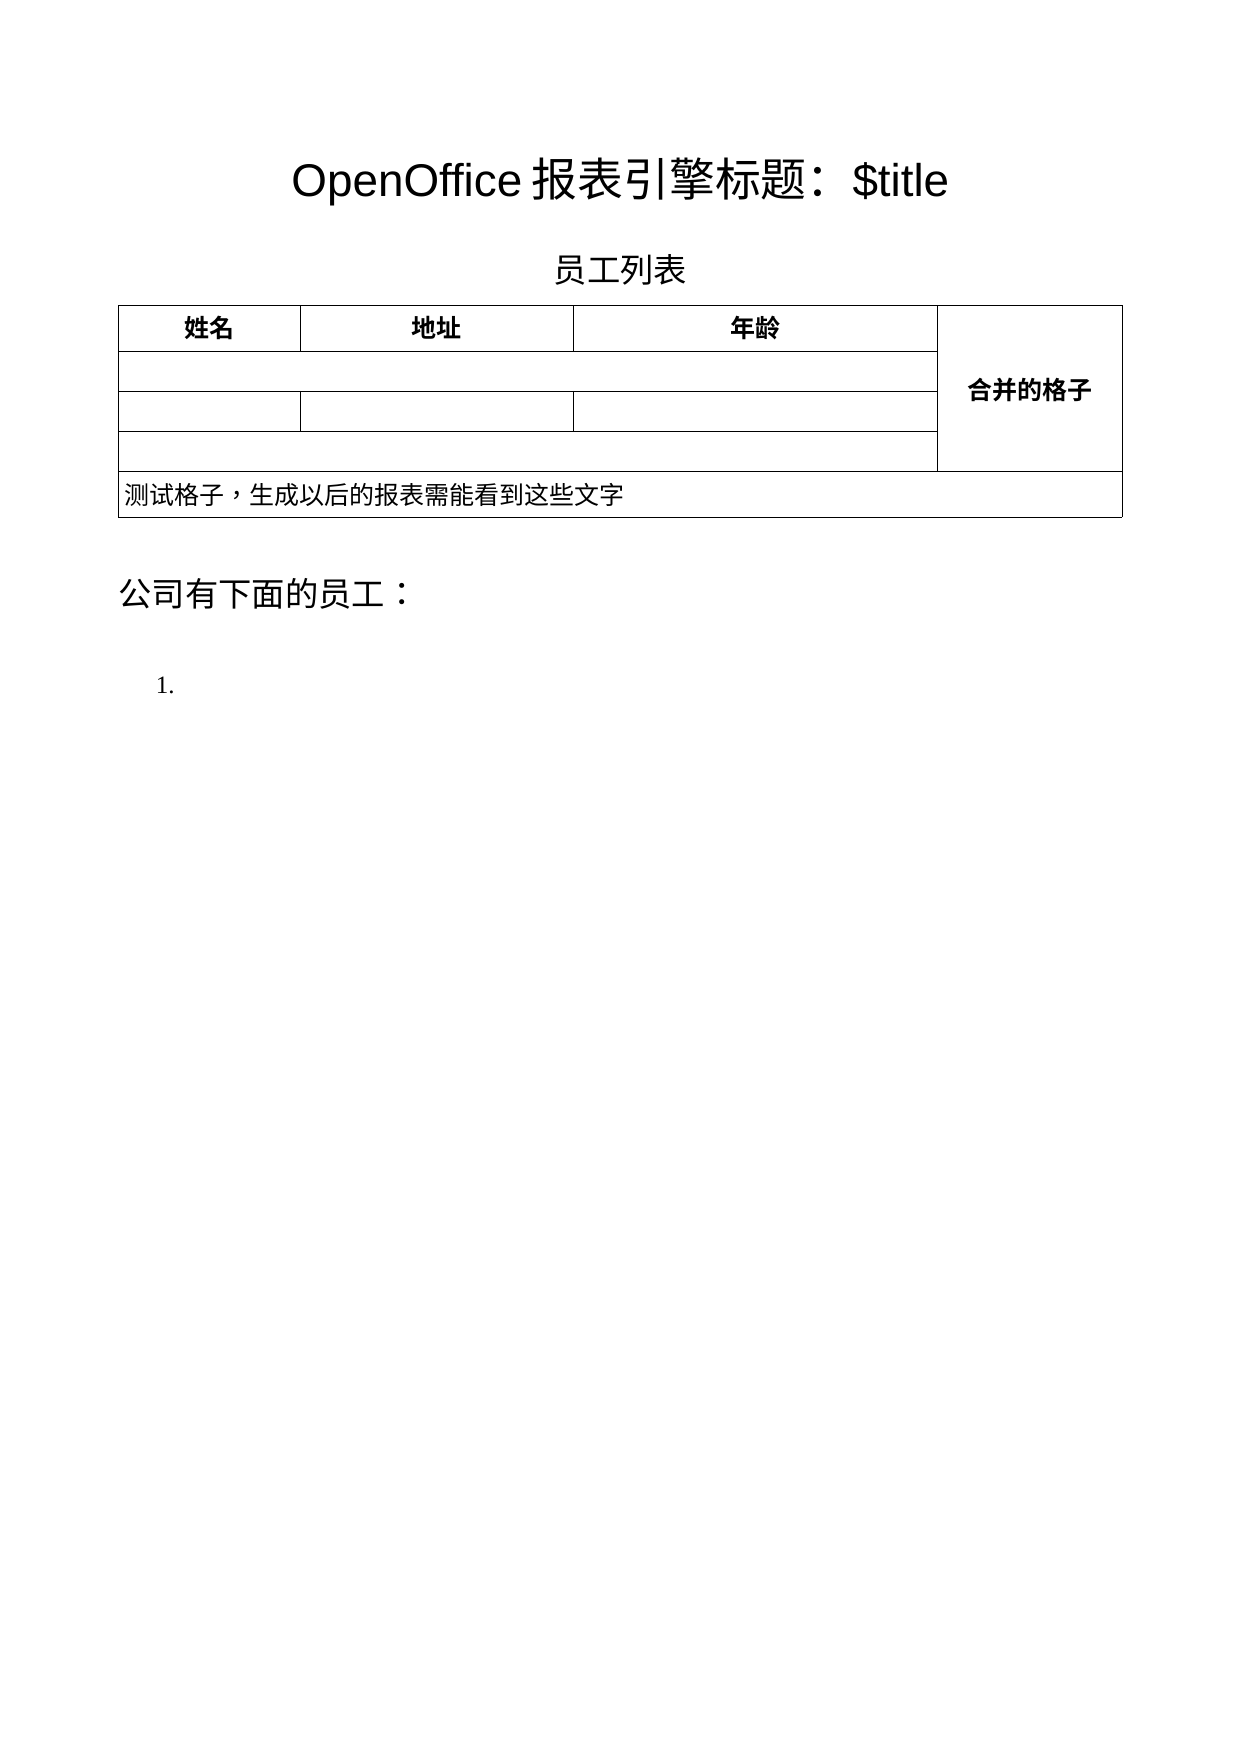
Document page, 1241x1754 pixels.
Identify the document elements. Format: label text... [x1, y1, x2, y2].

table_header 姓名 [119, 306, 300, 351]
subtitle 员工列表 [118, 247, 1122, 292]
text <#foreach($e in $orm_employees)> [118, 629, 1122, 658]
table_cell <#foreach($e in $orm_employees)> [119, 352, 937, 391]
table_cell <#end> [119, 432, 937, 471]
list <$e.Name> [156, 670, 1122, 699]
table_header 地址 [301, 306, 573, 351]
table_cell 测试格子，生成以后的报表需能看到这些文字 [119, 472, 1122, 517]
subtitle OpenOffice报表引擎标题：$title [118, 143, 1122, 209]
table_cell <$e.Age> [574, 392, 937, 431]
table_cell <$e.Address> [301, 392, 573, 431]
table_header 年龄 [574, 306, 937, 351]
table_cell <$e.Name> [119, 392, 300, 431]
table_header 合并的格子 [938, 306, 1122, 471]
text <#end> [118, 699, 1122, 728]
subtitle 公司有下面的员工： [118, 571, 1122, 616]
